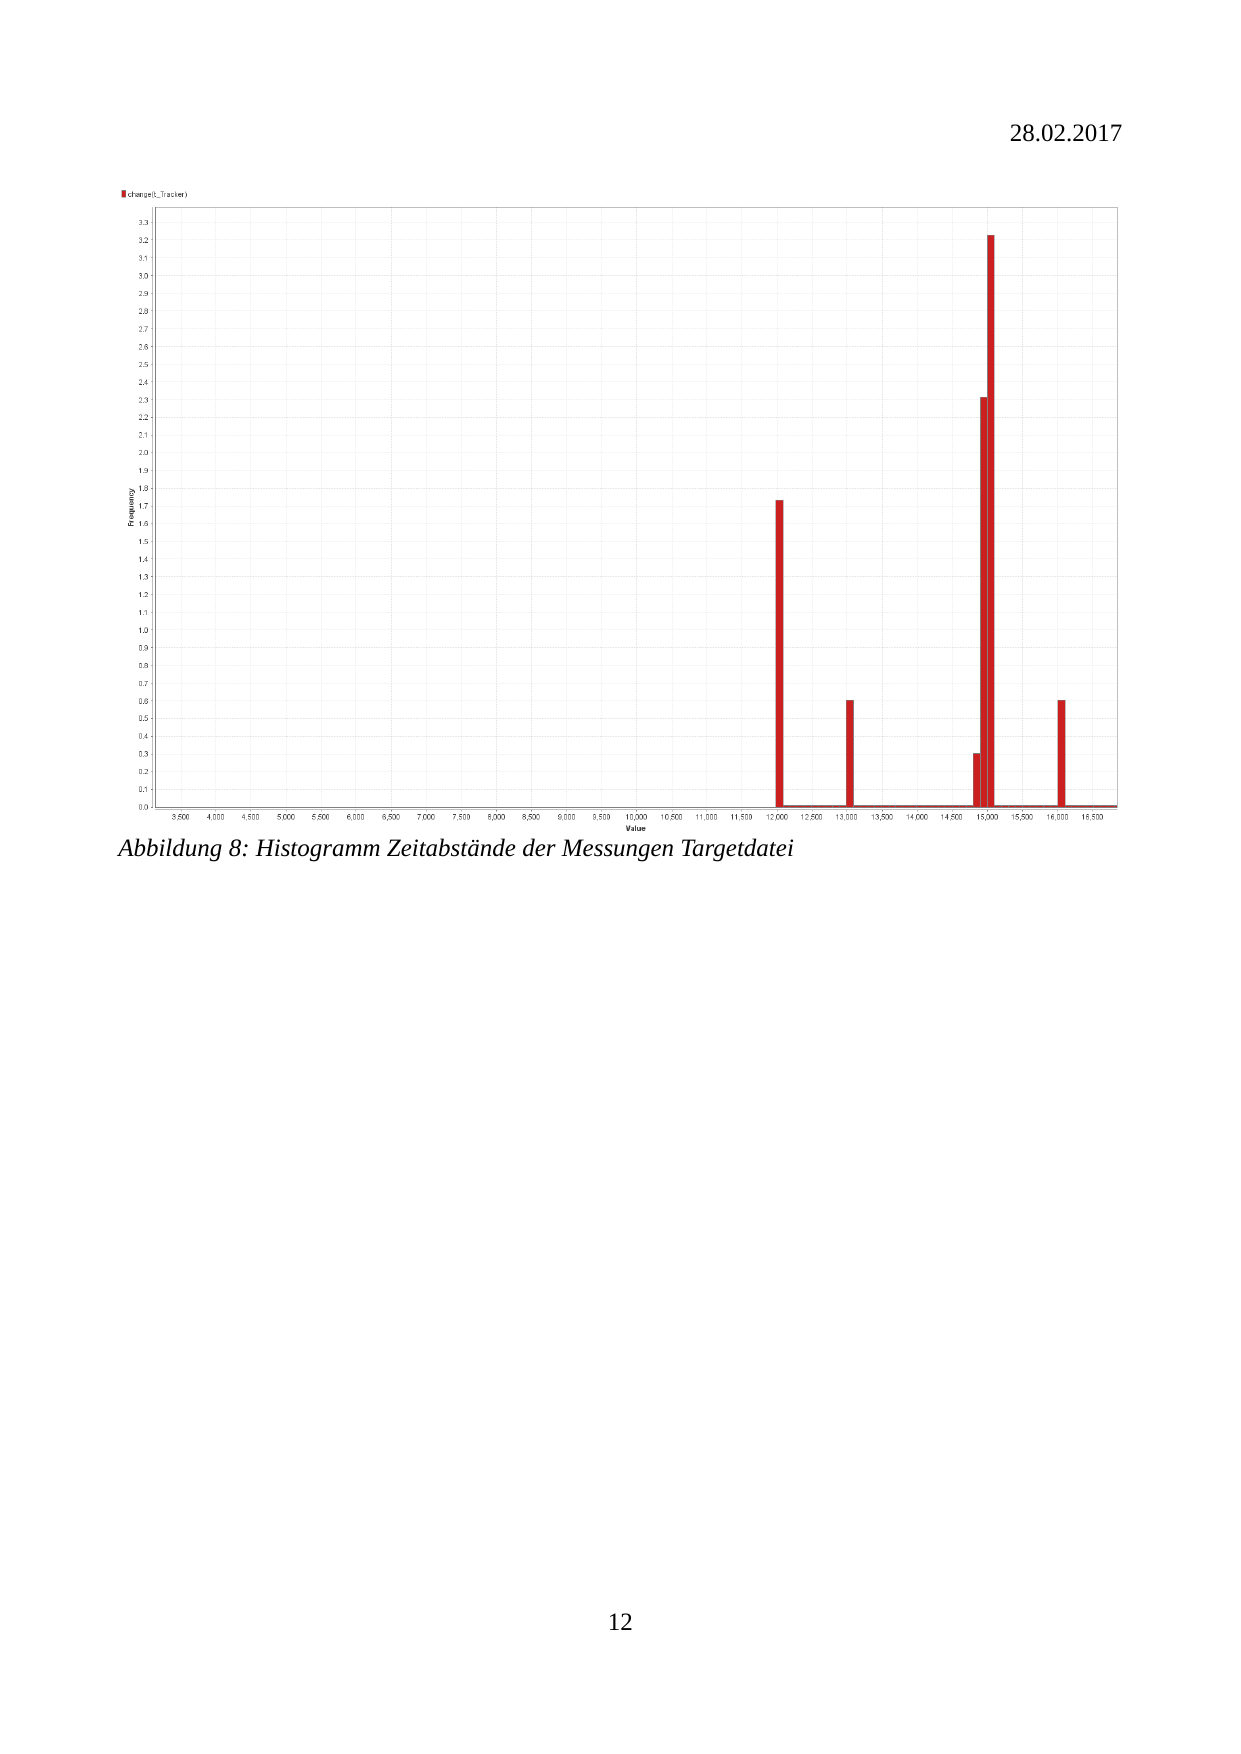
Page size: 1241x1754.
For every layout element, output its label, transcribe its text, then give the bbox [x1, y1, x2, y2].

text Abbildung 8: Histogramm Zeitabstände der Messungen Targetdatei [118, 833, 1122, 862]
picture [118, 188, 1123, 833]
